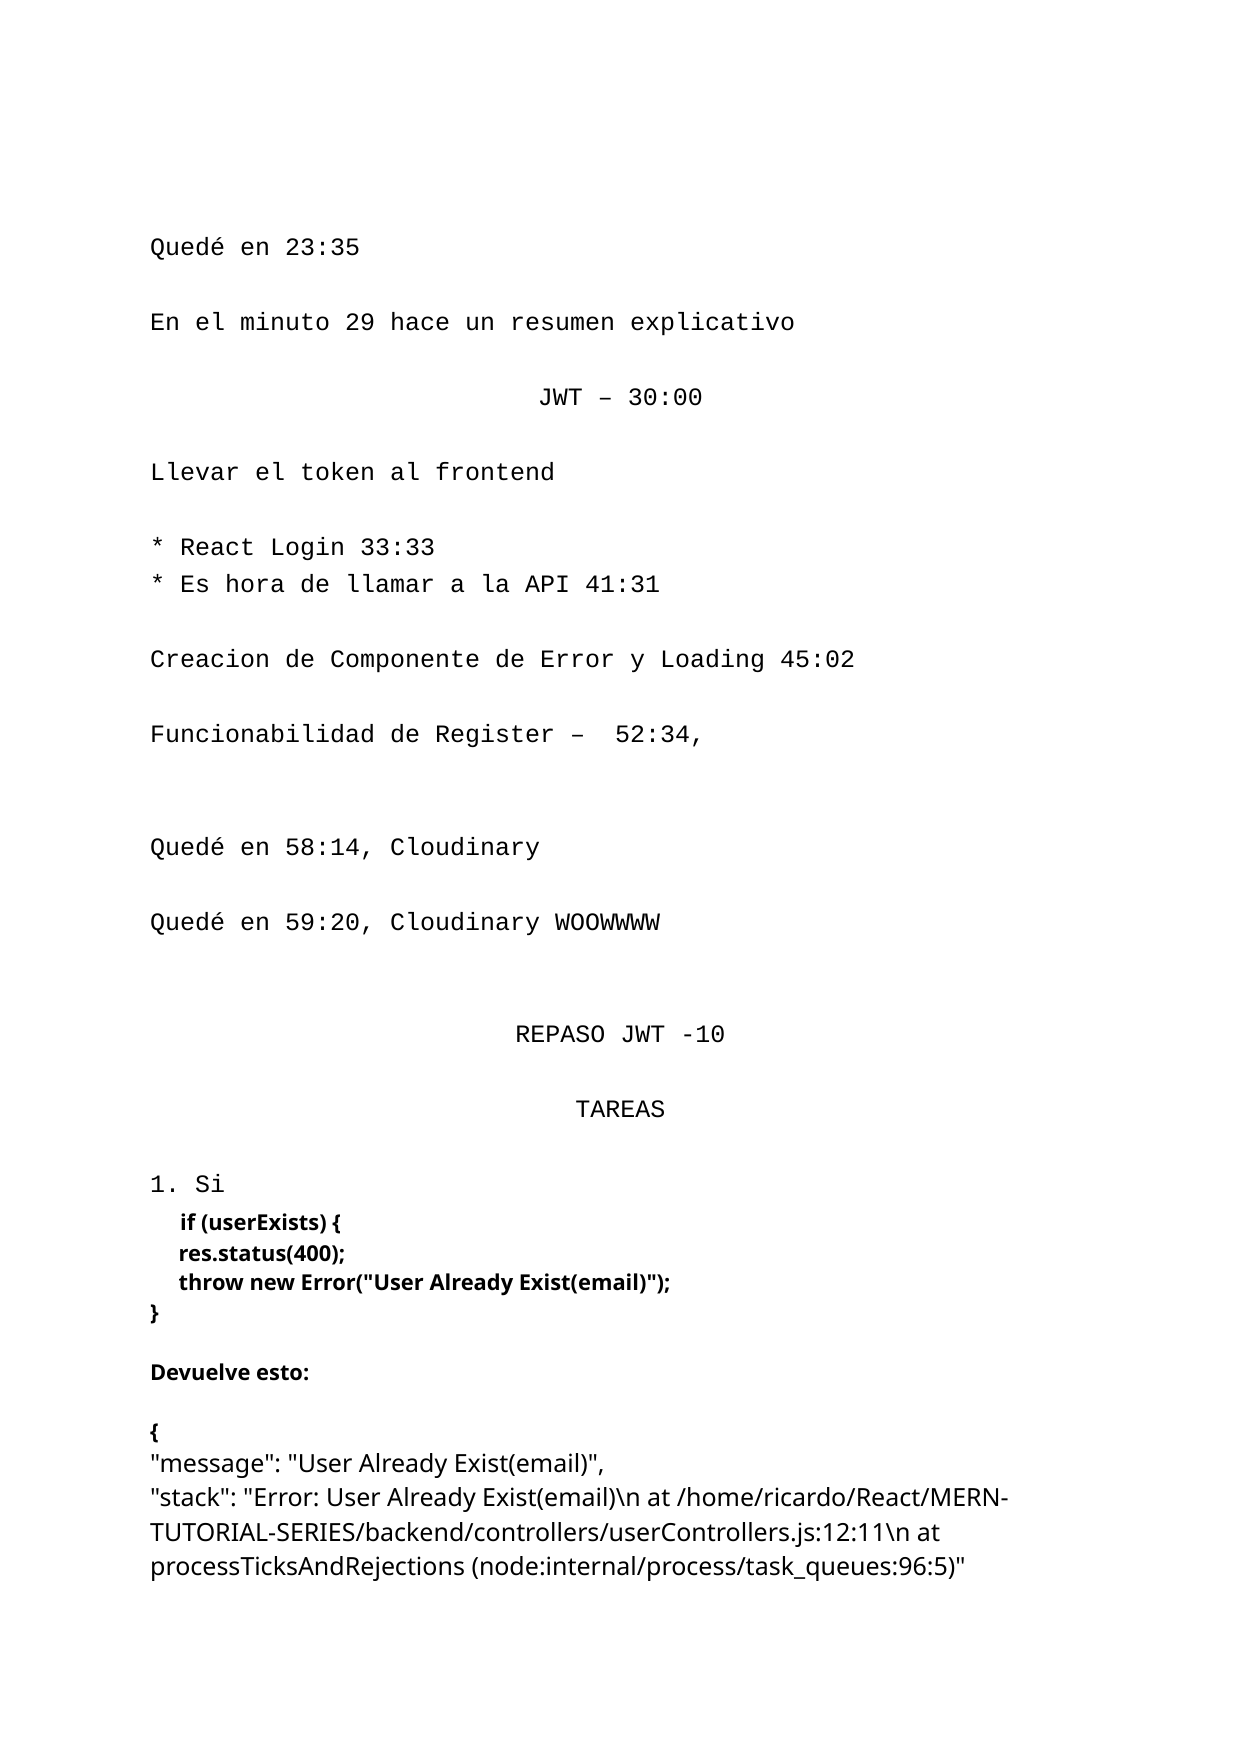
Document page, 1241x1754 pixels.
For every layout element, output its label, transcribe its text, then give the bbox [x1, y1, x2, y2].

text Quedé en 59:20, Cloudinary WOOWWWW [150, 900, 1090, 937]
text Quedé en 58:14, Cloudinary [150, 825, 1090, 862]
text res.status(400); [150, 1237, 1090, 1267]
text 1. Si [150, 1162, 1090, 1200]
text "stack": "Error: User Already Exist(email)\n at /home/ricardo/React/MERN-TUTORIAL-SERIES/backend/controllers/userControllers.js:12:11\n at processTicksAndRejections (node:internal/process/task_queues:96:5)" [150, 1480, 1090, 1582]
text if (userExists) { [150, 1200, 1090, 1237]
text * React Login 33:33 [150, 525, 1090, 562]
text En el minuto 29 hace un resumen explicativo [150, 300, 1090, 337]
text { [150, 1416, 1090, 1446]
text } [150, 1297, 1090, 1327]
text throw new Error("User Already Exist(email)"); [150, 1267, 1090, 1297]
text Funcionabilidad de Register – 52:34, [150, 712, 1090, 750]
text * Es hora de llamar a la API 41:31 [150, 562, 1090, 600]
text Creacion de Componente de Error y Loading 45:02 [150, 637, 1090, 675]
text TAREAS [150, 1087, 1090, 1125]
text REPASO JWT -10 [150, 1012, 1090, 1050]
text Quedé en 23:35 [150, 225, 1090, 262]
text Devuelve esto: [150, 1357, 1090, 1386]
text Llevar el token al frontend [150, 450, 1090, 487]
text "message": "User Already Exist(email)", [150, 1446, 1090, 1480]
text JWT – 30:00 [150, 375, 1090, 412]
